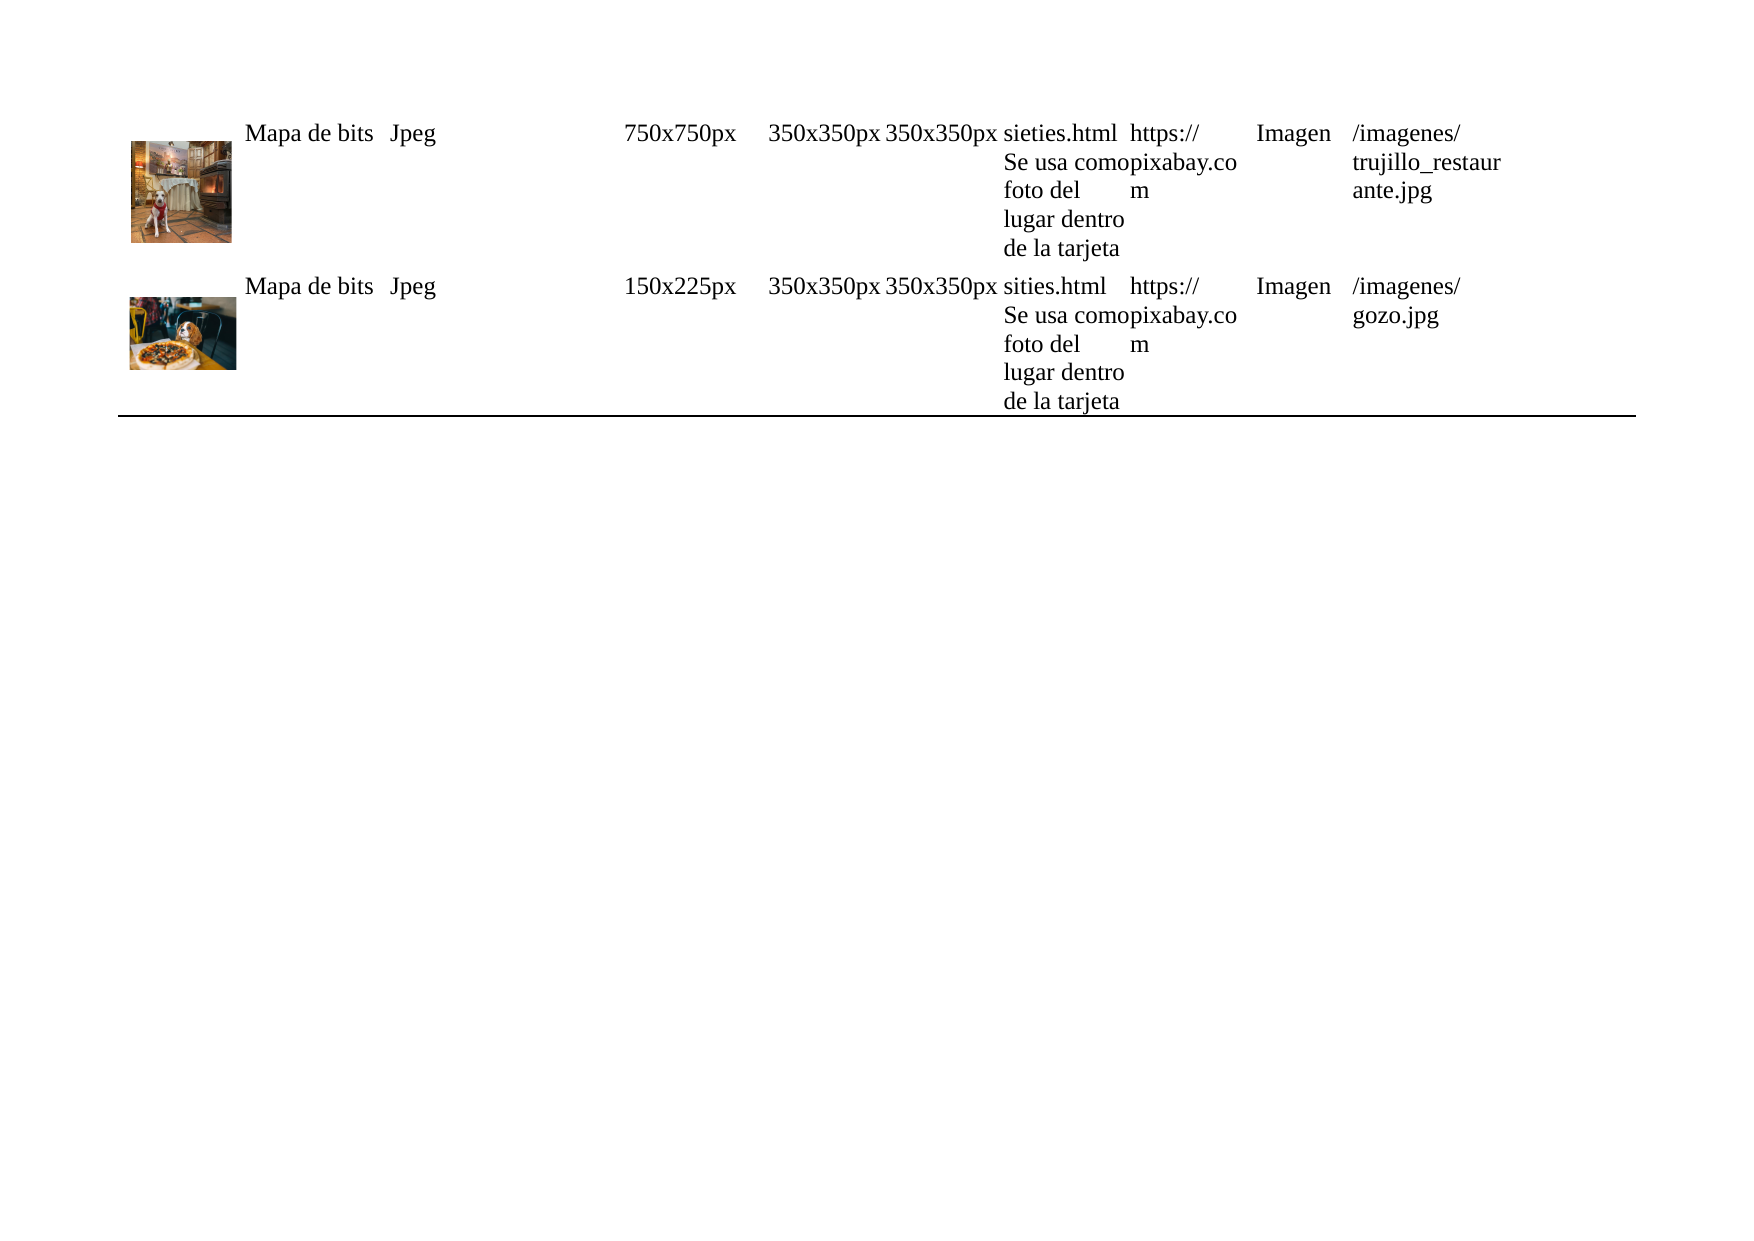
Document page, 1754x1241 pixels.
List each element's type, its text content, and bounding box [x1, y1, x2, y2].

table_cell Mapa de bits [245, 271, 390, 415]
table_cell sieties.html Se usa como foto del lugar dentro de la tarjeta [1003, 118, 1130, 271]
table_cell 350x350px [768, 118, 885, 271]
table_cell Jpeg [390, 118, 497, 271]
table_cell /imagenes/trujillo_restaurante.jpg [1352, 118, 1509, 271]
table_cell Imagen [1256, 118, 1352, 271]
table_cell Jpeg [390, 271, 497, 415]
table_cell [118, 118, 244, 271]
table_cell /imagenes/gozo.jpg [1352, 271, 1509, 415]
table_cell Mapa de bits [245, 118, 390, 271]
table_cell https://pixabay.com [1130, 271, 1256, 415]
picture [129, 297, 237, 370]
table_cell 750x750px [624, 118, 768, 271]
table_cell Imagen [1256, 271, 1352, 415]
table_cell [1509, 271, 1636, 415]
table_cell [118, 271, 244, 415]
table_cell [1509, 118, 1636, 271]
picture [131, 141, 232, 243]
table_cell 350x350px [885, 118, 1003, 271]
table_cell https://pixabay.com [1130, 118, 1256, 271]
table_cell [498, 271, 624, 415]
table_cell 350x350px [885, 271, 1003, 415]
table_cell [498, 118, 624, 271]
table_cell 350x350px [768, 271, 885, 415]
table_cell 150x225px [624, 271, 768, 415]
table_cell sities.html Se usa como foto del lugar dentro de la tarjeta [1003, 271, 1130, 415]
